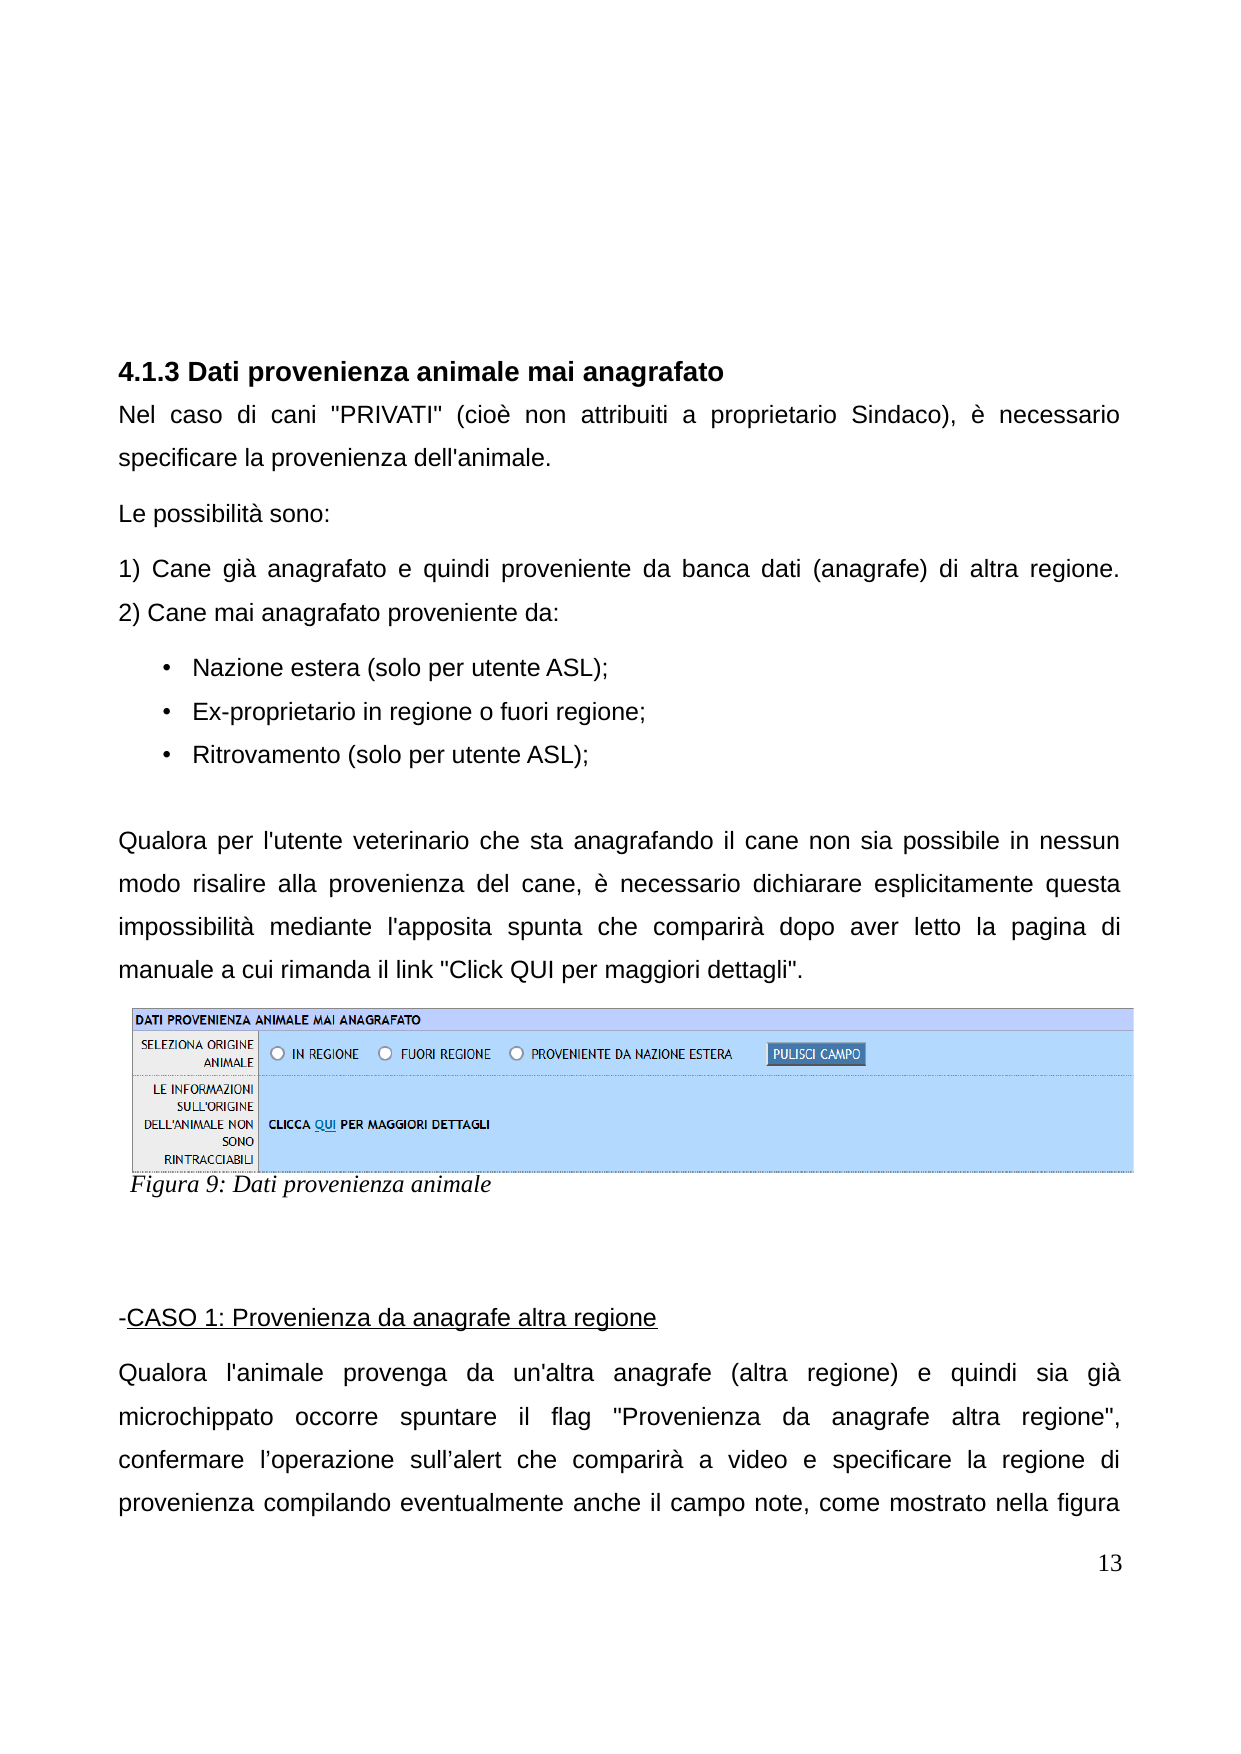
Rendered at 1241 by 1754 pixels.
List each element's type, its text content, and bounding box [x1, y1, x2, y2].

picture [129, 1006, 1134, 1175]
text -CASO 1: Provenienza da anagrafe altra regione [118, 1011, 1122, 1332]
text Qualora per l'utente veterinario che sta anagrafando il cane non sia possibile in nessun modo risalire alla provenienza del cane, è necessario dichiarare esplicitamente questa impossibilità mediante l'apposita spunta che comparirà dopo aver letto la pagina di manuale a cui rimanda il link "Click QUI per maggiori dettagli". [118, 826, 1122, 984]
list Nazione estera (solo per utente ASL); [162, 653, 1122, 682]
text Le possibilità sono: [118, 499, 1122, 528]
list Ex-proprietario in regione o fuori regione; [162, 696, 1122, 725]
text 1) Cane già anagrafato e quindi proveniente da banca dati (anagrafe) di altra regione. 2) Cane mai anagrafato proveniente da: [118, 554, 1122, 626]
text Nel caso di cani "PRIVATI" (cioè non attribuiti a proprietario Sindaco), è necessario specificare la provenienza dell'animale. [118, 400, 1122, 472]
list Ritrovamento (solo per utente ASL); [162, 740, 1122, 768]
text Qualora l'animale provenga da un'altra anagrafe (altra regione) e quindi sia già microchippato occorre spuntare il flag "Provenienza da anagrafe altra regione", confermare l’operazione sull’alert che comparirà a video e specificare la regione di provenienza compilando eventualmente anche il campo note, come mostrato nella figura [118, 1358, 1122, 1517]
text Figura 9: Dati provenienza animale [130, 1175, 886, 1198]
subtitle 4.1.3 Dati provenienza animale mai anagrafato [118, 356, 1122, 388]
